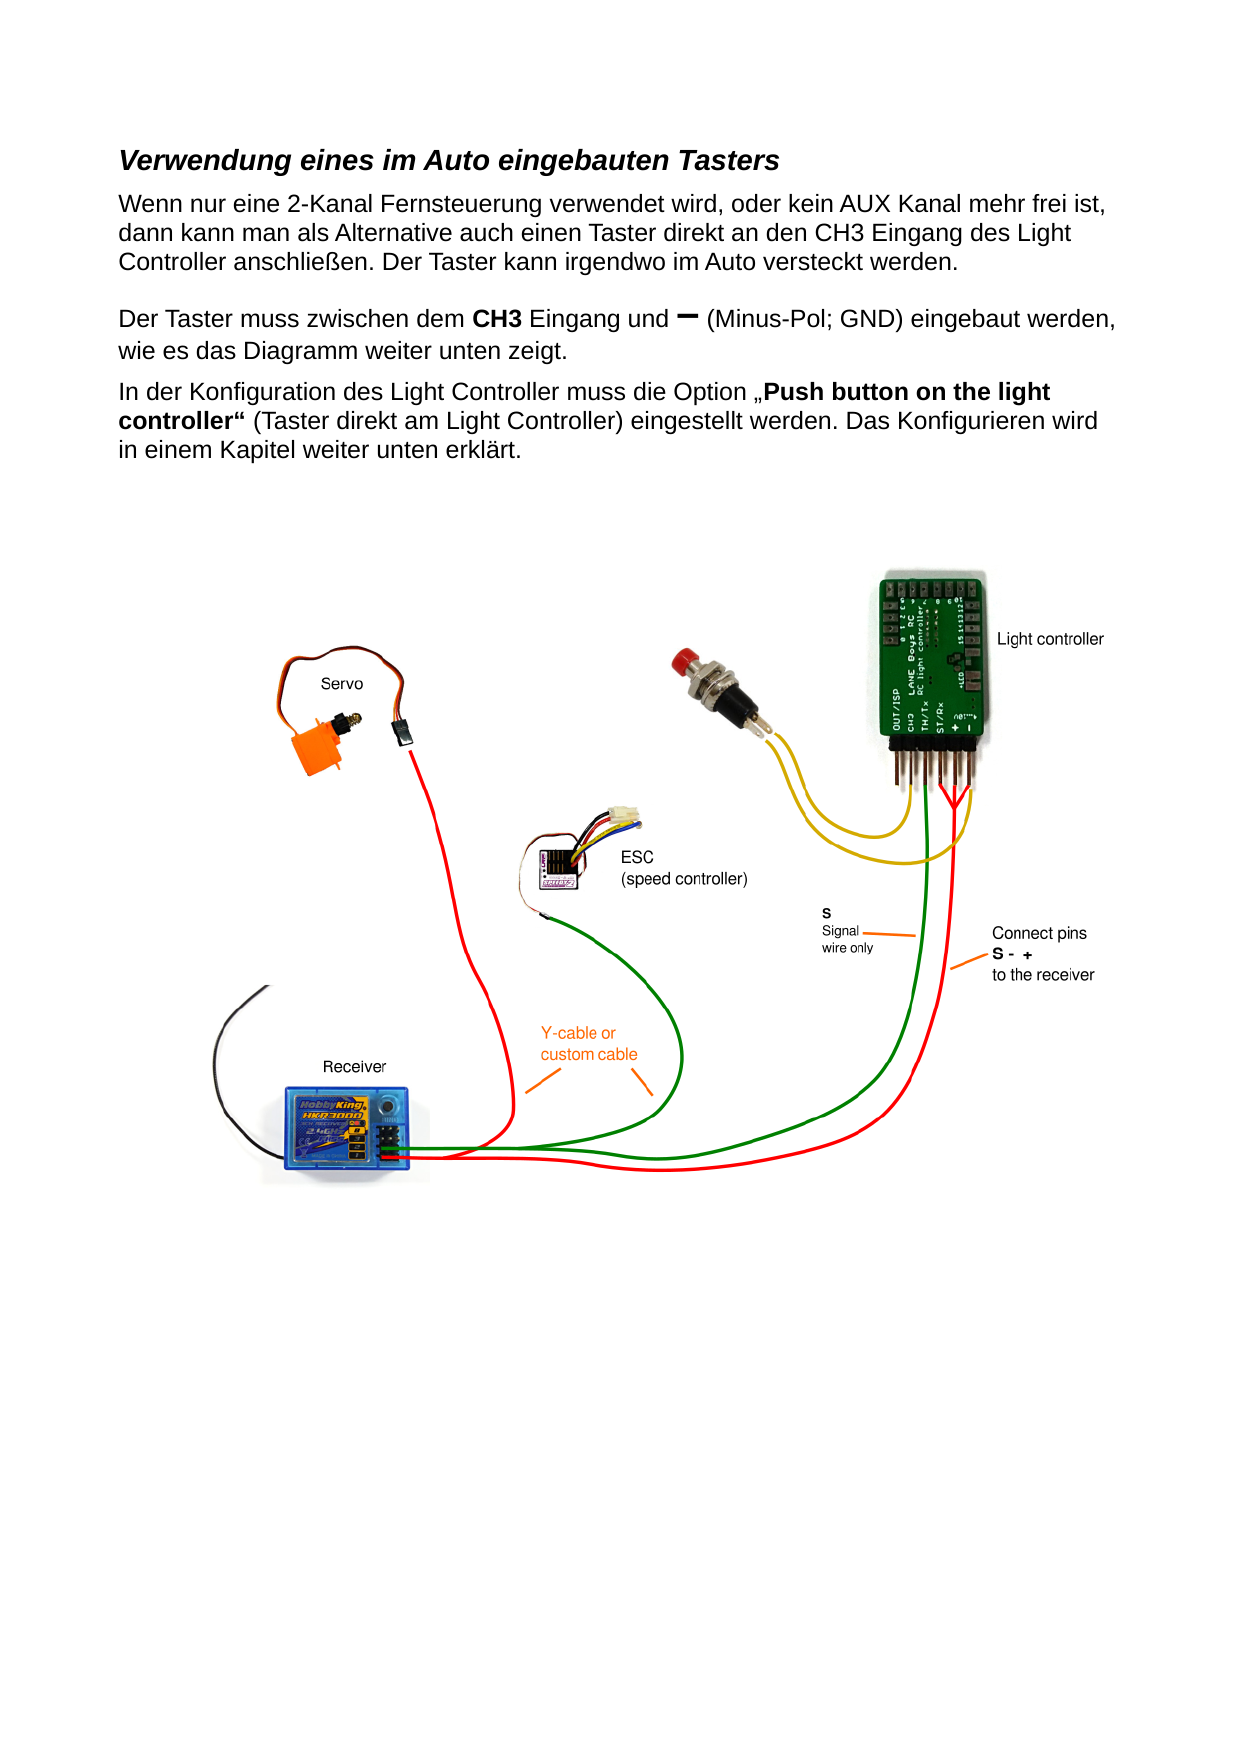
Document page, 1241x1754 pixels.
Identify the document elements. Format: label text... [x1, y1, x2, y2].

text Der Taster muss zwischen dem CH3 Eingang und – (Minus-Pol; GND) eingebaut werden, wie es das Diagramm weiter unten zeigt. [118, 288, 1122, 364]
subtitle Verwendung eines im Auto eingebauten Tasters [118, 143, 1122, 177]
text Wenn nur eine 2-Kanal Fernsteuerung verwendet wird, oder kein AUX Kanal mehr frei ist, dann kann man als Alternative auch einen Taster direkt an den CH3 Eingang des Light Controller anschließen. Der Taster kann irgendwo im Auto versteckt werden. [118, 189, 1122, 275]
picture [118, 517, 1123, 1227]
text In der Konfiguration des Light Controller muss die Option „Push button on the light controller“ (Taster direkt am Light Controller) eingestellt werden. Das Konfigurieren wird in einem Kapitel weiter unten erklärt. [118, 377, 1122, 463]
